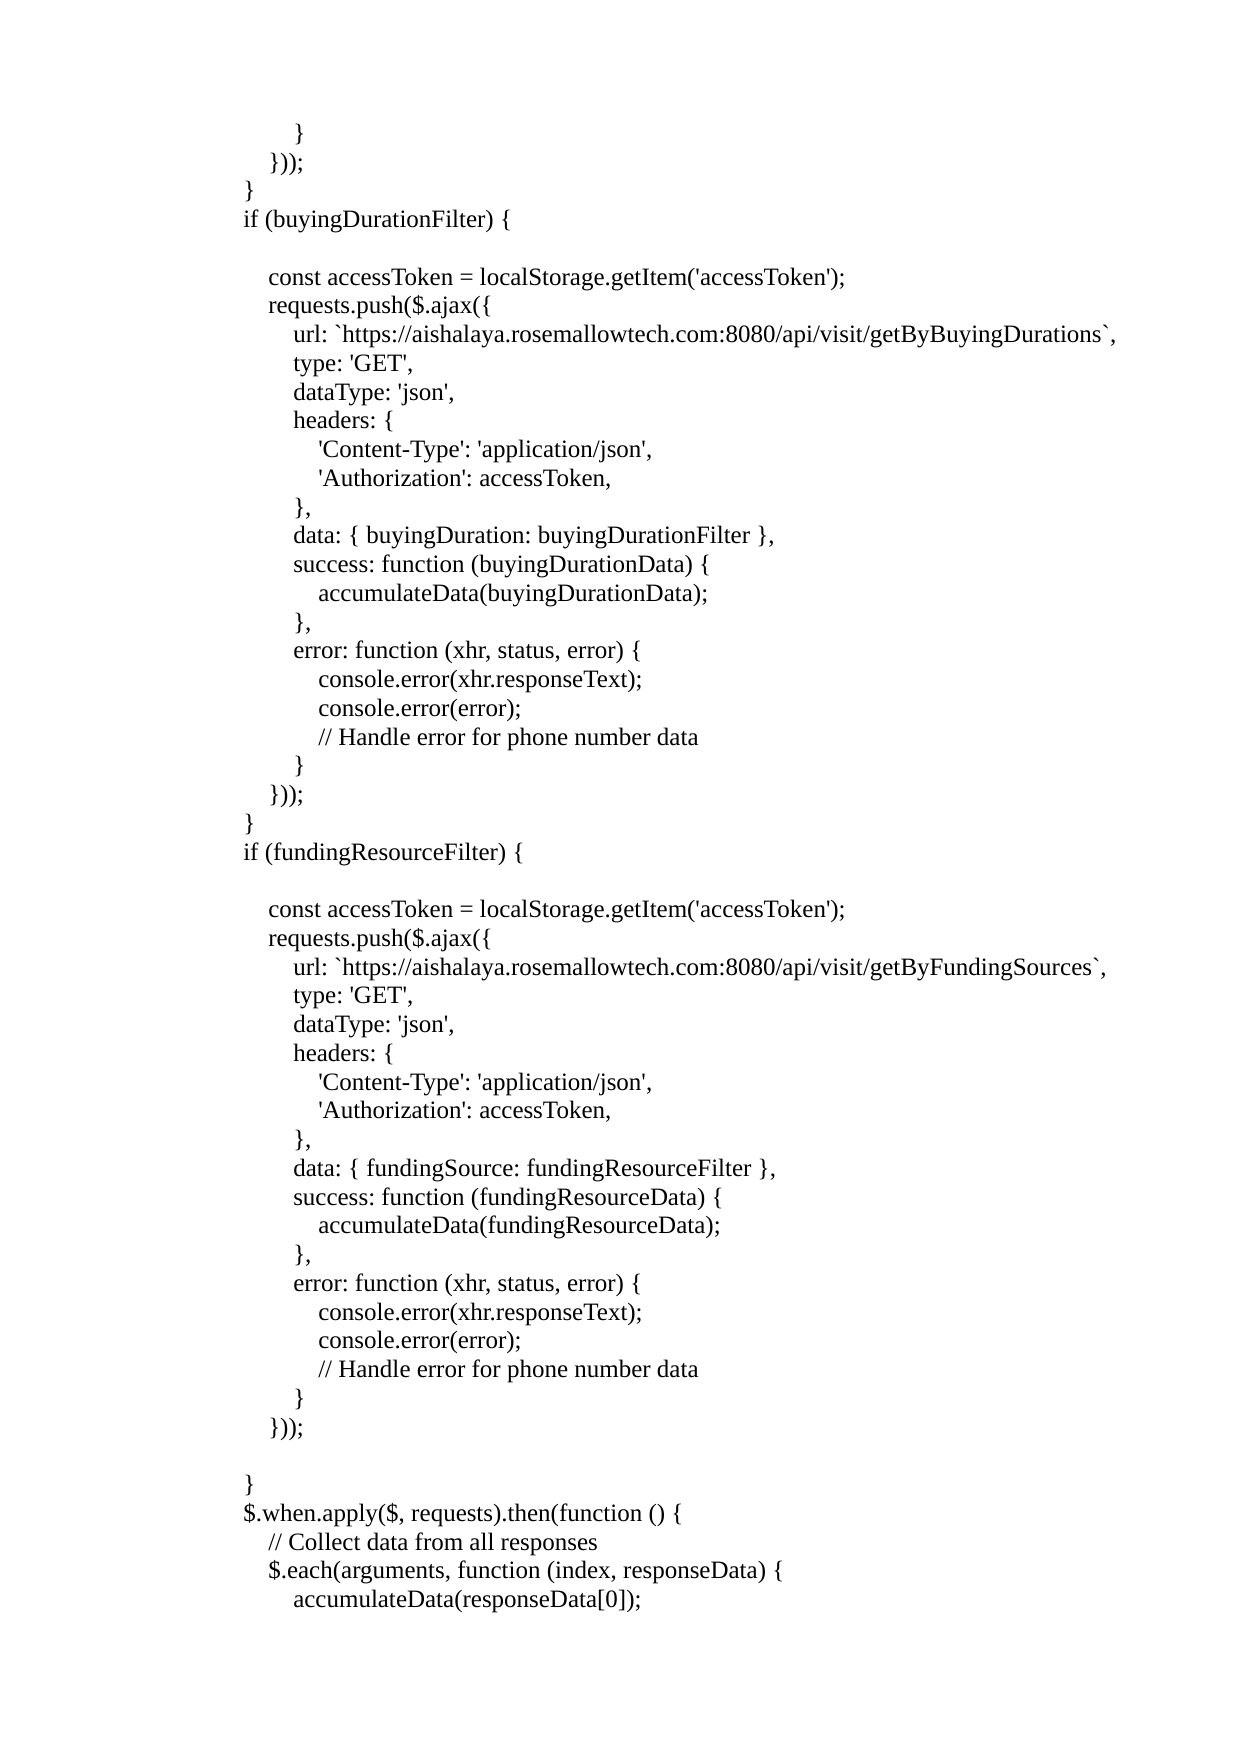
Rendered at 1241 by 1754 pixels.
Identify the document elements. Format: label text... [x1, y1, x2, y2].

text console.error(error); [118, 1326, 1122, 1354]
text accumulateData(buyingDurationData); [118, 578, 1122, 607]
text })); [118, 147, 1122, 176]
text url: `https://aishalaya.rosemallowtech.com:8080/api/visit/getByFundingSources`, [118, 952, 1122, 981]
text headers: { [118, 1038, 1122, 1067]
text accumulateData(fundingResourceData); [118, 1211, 1122, 1239]
text // Handle error for phone number data [118, 1354, 1122, 1383]
text const accessToken = localStorage.getItem('accessToken'); [118, 894, 1122, 923]
text error: function (xhr, status, error) { [118, 1268, 1122, 1297]
text })); [118, 1412, 1122, 1441]
text } [118, 118, 1122, 147]
text type: 'GET', [118, 981, 1122, 1009]
text dataType: 'json', [118, 377, 1122, 406]
text if (buyingDurationFilter) { [118, 204, 1122, 233]
text // Handle error for phone number data [118, 722, 1122, 751]
text console.error(error); [118, 693, 1122, 722]
text }, [118, 1239, 1122, 1268]
text $.each(arguments, function (index, responseData) { [118, 1556, 1122, 1584]
text data: { buyingDuration: buyingDurationFilter }, [118, 521, 1122, 549]
text })); [118, 779, 1122, 808]
text $.when.apply($, requests).then(function () { [118, 1498, 1122, 1527]
text }, [118, 492, 1122, 521]
text 'Authorization': accessToken, [118, 1096, 1122, 1124]
text } [118, 1383, 1122, 1412]
text success: function (buyingDurationData) { [118, 549, 1122, 578]
text accumulateData(responseData[0]); [118, 1584, 1122, 1613]
text } [118, 751, 1122, 779]
text dataType: 'json', [118, 1009, 1122, 1038]
text // Collect data from all responses [118, 1527, 1122, 1556]
text error: function (xhr, status, error) { [118, 636, 1122, 664]
text const accessToken = localStorage.getItem('accessToken'); [118, 262, 1122, 291]
text console.error(xhr.responseText); [118, 664, 1122, 693]
text requests.push($.ajax({ [118, 923, 1122, 952]
text success: function (fundingResourceData) { [118, 1182, 1122, 1211]
text requests.push($.ajax({ [118, 291, 1122, 319]
text data: { fundingSource: fundingResourceFilter }, [118, 1153, 1122, 1182]
text 'Content-Type': 'application/json', [118, 1067, 1122, 1096]
text console.error(xhr.responseText); [118, 1297, 1122, 1326]
text 'Content-Type': 'application/json', [118, 434, 1122, 463]
text } [118, 1469, 1122, 1498]
text url: `https://aishalaya.rosemallowtech.com:8080/api/visit/getByBuyingDurations`, [118, 319, 1122, 348]
text }, [118, 1124, 1122, 1153]
text type: 'GET', [118, 348, 1122, 377]
text } [118, 808, 1122, 837]
text 'Authorization': accessToken, [118, 463, 1122, 492]
text if (fundingResourceFilter) { [118, 837, 1122, 866]
text headers: { [118, 406, 1122, 434]
text }, [118, 607, 1122, 636]
text } [118, 176, 1122, 204]
